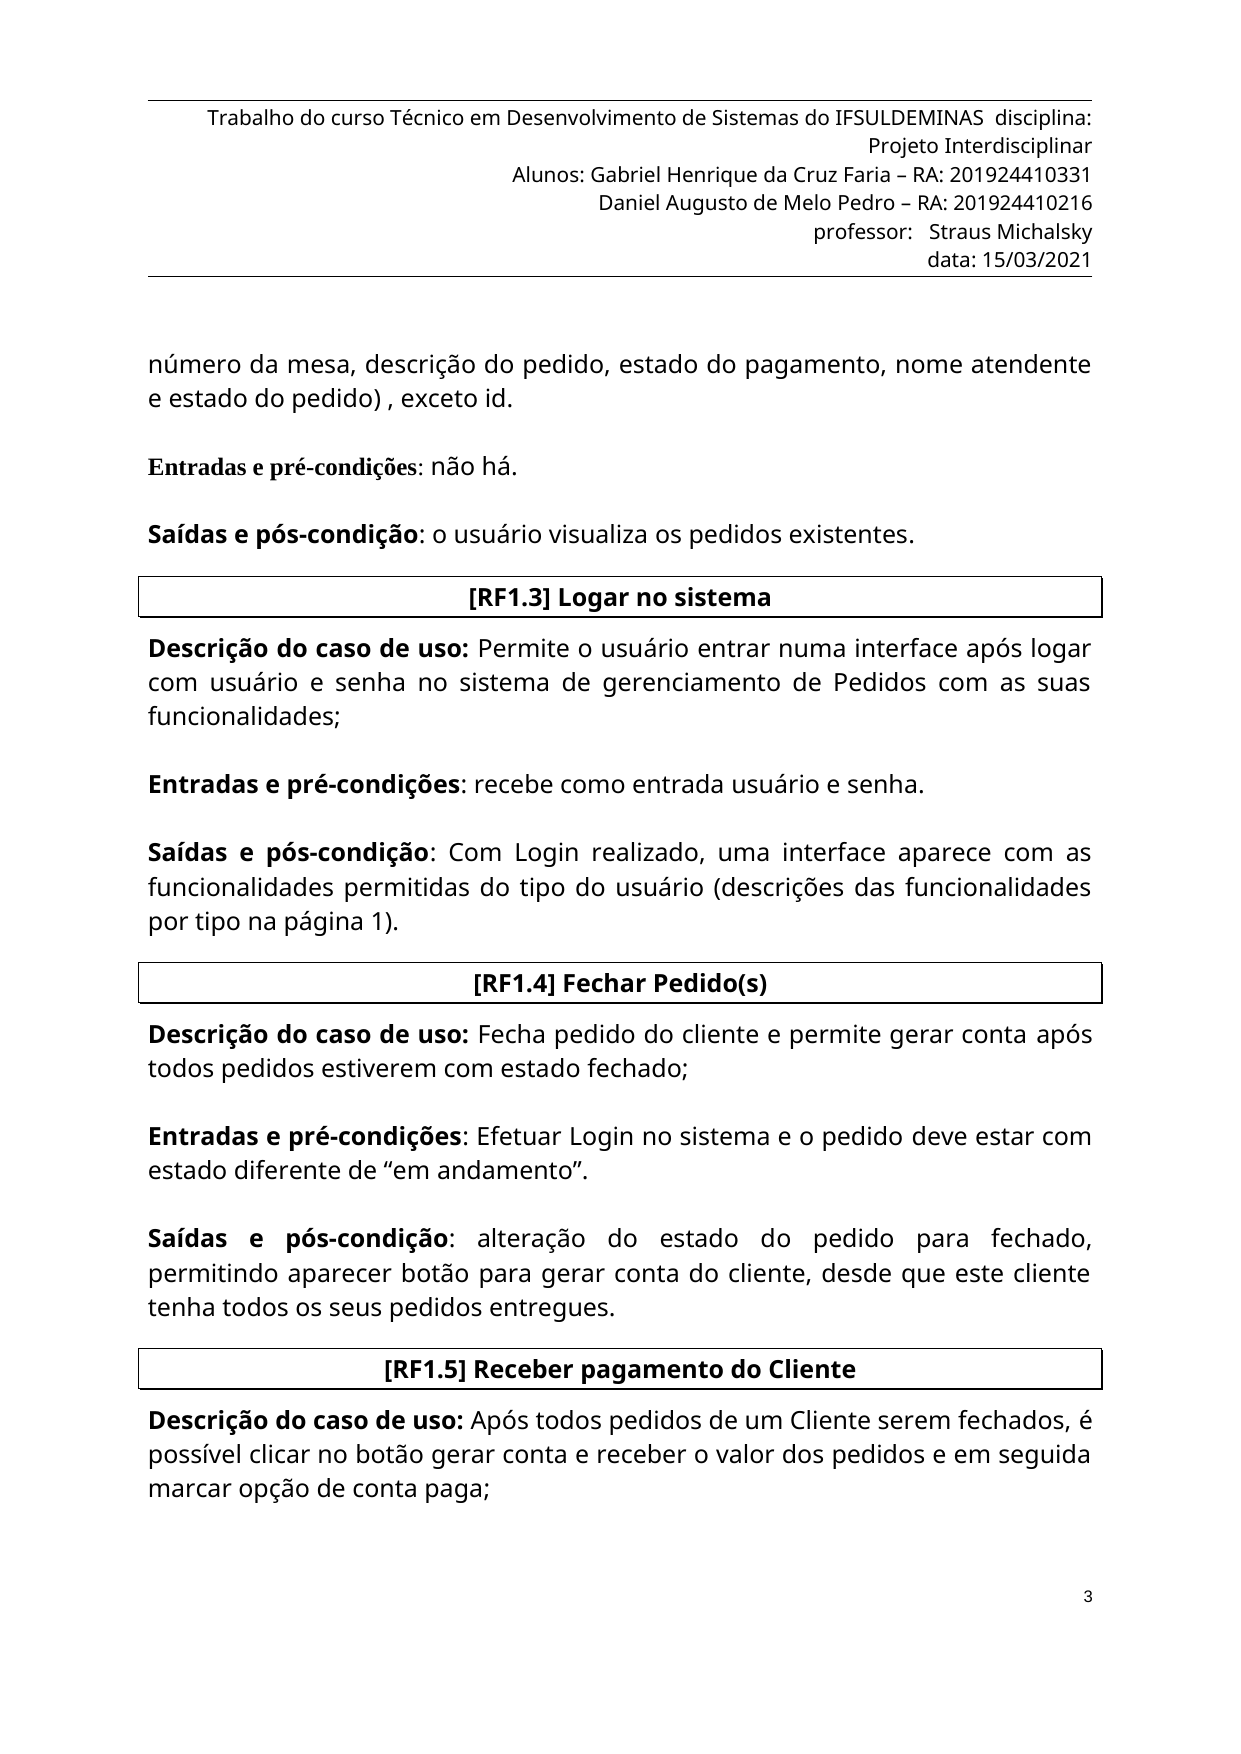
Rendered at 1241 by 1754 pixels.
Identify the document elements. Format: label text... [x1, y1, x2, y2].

text Descrição do caso de uso: Após todos pedidos de um Cliente serem fechados, é possível clicar no botão gerar conta e receber o valor dos pedidos e em seguida marcar opção de conta paga; [148, 1403, 1092, 1505]
text Entradas e pré-condições: recebe como entrada usuário e senha. [148, 767, 1092, 801]
text número da mesa, descrição do pedido, estado do pagamento, nome atendente e estado do pedido) , exceto id. [148, 347, 1092, 415]
subtitle [RF1.4] Fechar Pedido(s) [139, 963, 1101, 1002]
text Descrição do caso de uso: Fecha pedido do cliente e permite gerar conta após todos pedidos estiverem com estado fechado; [148, 1017, 1092, 1085]
text Saídas e pós-condição: o usuário visualiza os pedidos existentes. [148, 517, 1092, 551]
text Entradas e pré-condições: Efetuar Login no sistema e o pedido deve estar com estado diferente de “em andamento”. [148, 1119, 1092, 1187]
subtitle [RF1.5] Receber pagamento do Cliente [139, 1349, 1101, 1388]
text Saídas e pós-condição: alteração do estado do pedido para fechado, permitindo aparecer botão para gerar conta do cliente, desde que este cliente tenha todos os seus pedidos entregues. [148, 1221, 1092, 1323]
subtitle [RF1.3] Logar no sistema [139, 577, 1101, 616]
text Entradas e pré-condições: não há. [148, 449, 1092, 483]
text Descrição do caso de uso: Permite o usuário entrar numa interface após logar com usuário e senha no sistema de gerenciamento de Pedidos com as suas funcionalidades; [148, 631, 1092, 733]
text Saídas e pós-condição: Com Login realizado, uma interface aparece com as funcionalidades permitidas do tipo do usuário (descrições das funcionalidades por tipo na página 1). [148, 835, 1092, 937]
